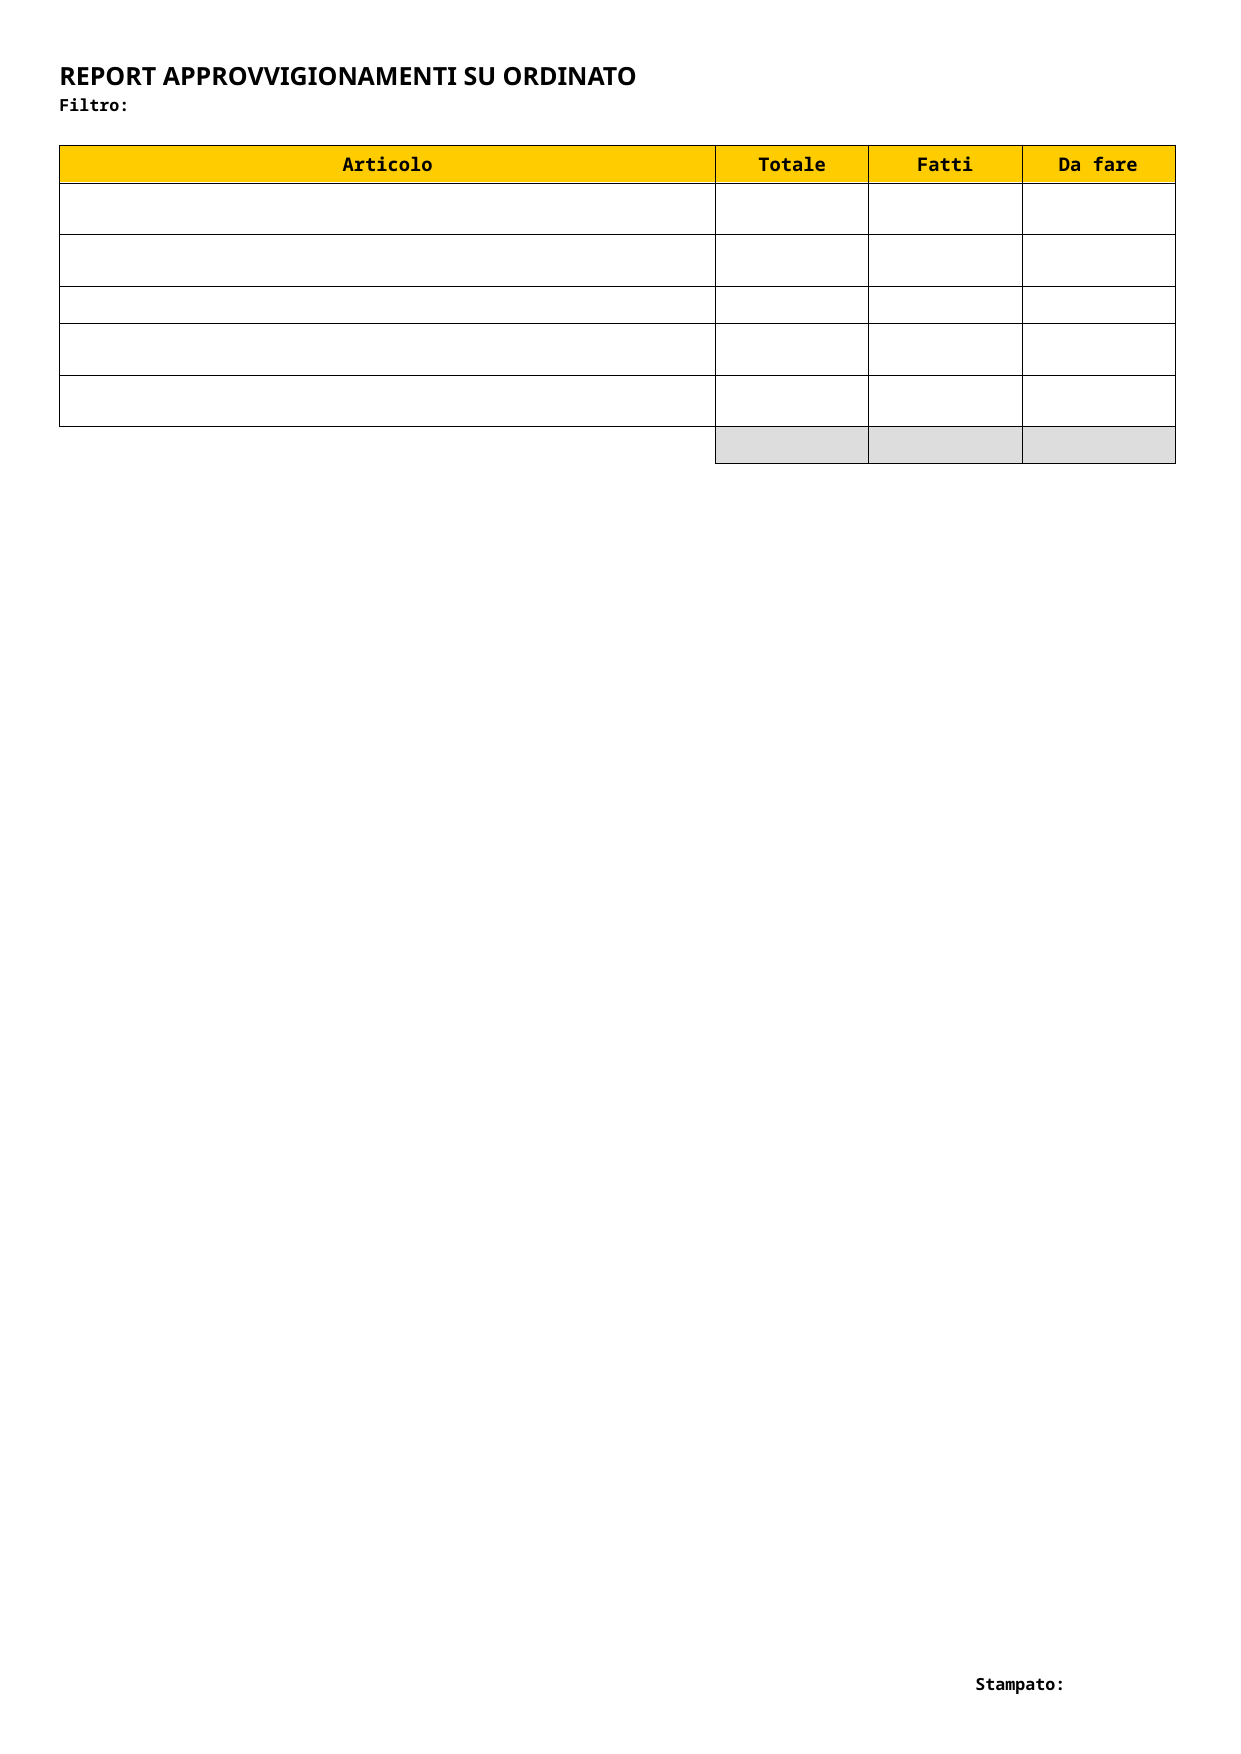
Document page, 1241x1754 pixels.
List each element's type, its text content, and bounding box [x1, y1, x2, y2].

table_cell <if test="type == 'L'"> [60, 235, 715, 286]
table_header Totale [716, 146, 868, 182]
table_cell [869, 464, 1022, 469]
table_cell [1023, 235, 1175, 286]
table_cell [716, 184, 868, 234]
table_cell <if test="type == 'T'"> [60, 376, 715, 426]
table_cell <int(line[2])> [1023, 287, 1175, 323]
table_cell [1023, 324, 1175, 374]
table_cell [59, 427, 715, 463]
table_cell [716, 324, 868, 374]
table_cell [1022, 521, 1175, 572]
table_cell [869, 235, 1022, 286]
table_cell </if> [60, 324, 715, 374]
table_cell [869, 184, 1022, 234]
table_cell </if> [59, 469, 715, 521]
table_cell [869, 469, 1022, 521]
table_cell [1023, 376, 1175, 426]
table_cell [715, 469, 868, 521]
table_cell <int(line[2])> [1023, 427, 1175, 463]
table_cell <key> [60, 287, 715, 323]
table_header Articolo [60, 146, 715, 182]
table_cell [1022, 464, 1175, 469]
table_cell [869, 324, 1022, 374]
table_cell </for> [59, 521, 715, 572]
table_cell [716, 235, 868, 286]
table_cell <for each="(type, key, line) in get_object_grouped_line(data)"> [60, 184, 715, 234]
table_cell <int(line[1])> [869, 427, 1022, 463]
table_cell [869, 376, 1022, 426]
table_cell <int(line[0])> [716, 287, 868, 323]
table_cell [715, 464, 868, 469]
table_cell [869, 521, 1022, 572]
table_cell [716, 376, 868, 426]
table_cell <int(line[1])> [869, 287, 1022, 323]
table_cell [715, 521, 868, 572]
table_cell [1022, 469, 1175, 521]
table_cell <int(line[0])> [716, 427, 868, 463]
table_cell [59, 463, 715, 469]
table_header Da fare [1023, 146, 1175, 182]
table_header Fatti [869, 146, 1022, 182]
table_cell [1023, 184, 1175, 234]
